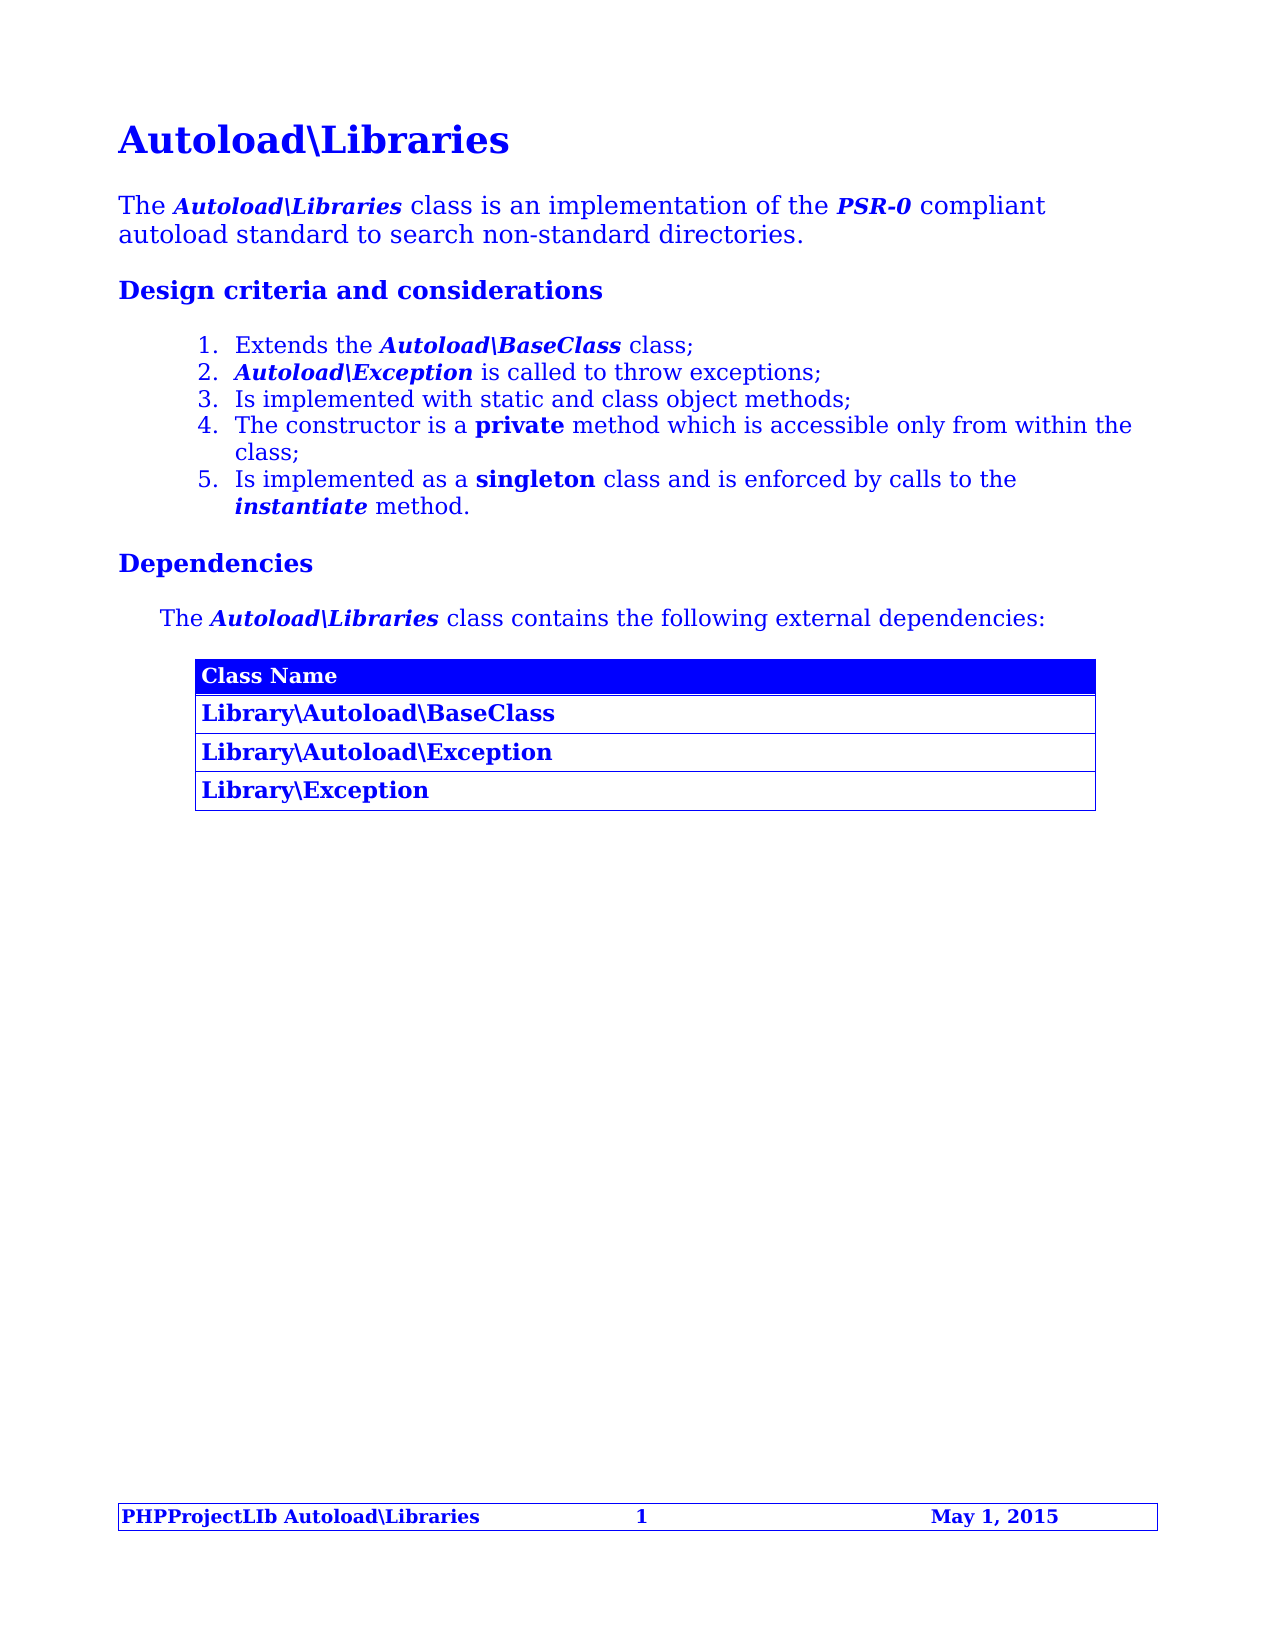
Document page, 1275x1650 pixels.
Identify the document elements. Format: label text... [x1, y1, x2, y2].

table_header Class Name [196, 660, 1095, 694]
list Autoload\Exception is called to throw exceptions; [197, 359, 1157, 386]
table_cell Library\Exception [196, 772, 1095, 810]
text The Autoload\Libraries class contains the following external dependencies: [159, 605, 1157, 632]
list Is implemented with static and class object methods; [197, 386, 1157, 412]
list Extends the Autoload\BaseClass class; [197, 332, 1157, 359]
title Autoload\Libraries [118, 118, 1157, 162]
list Is implemented as a singleton class and is enforced by calls to the instantiate method. [197, 466, 1157, 520]
list The constructor is a private method which is accessible only from within the class; [197, 412, 1157, 466]
table_cell Library\Autoload\Exception [196, 734, 1095, 771]
table_cell Library\Autoload\BaseClass [196, 696, 1095, 733]
title Dependencies [118, 549, 1157, 578]
text The Autoload\Libraries class is an implementation of the PSR-0 compliant autoload standard to search non-standard directories. [118, 191, 1157, 250]
title Design criteria and considerations [118, 276, 1157, 306]
